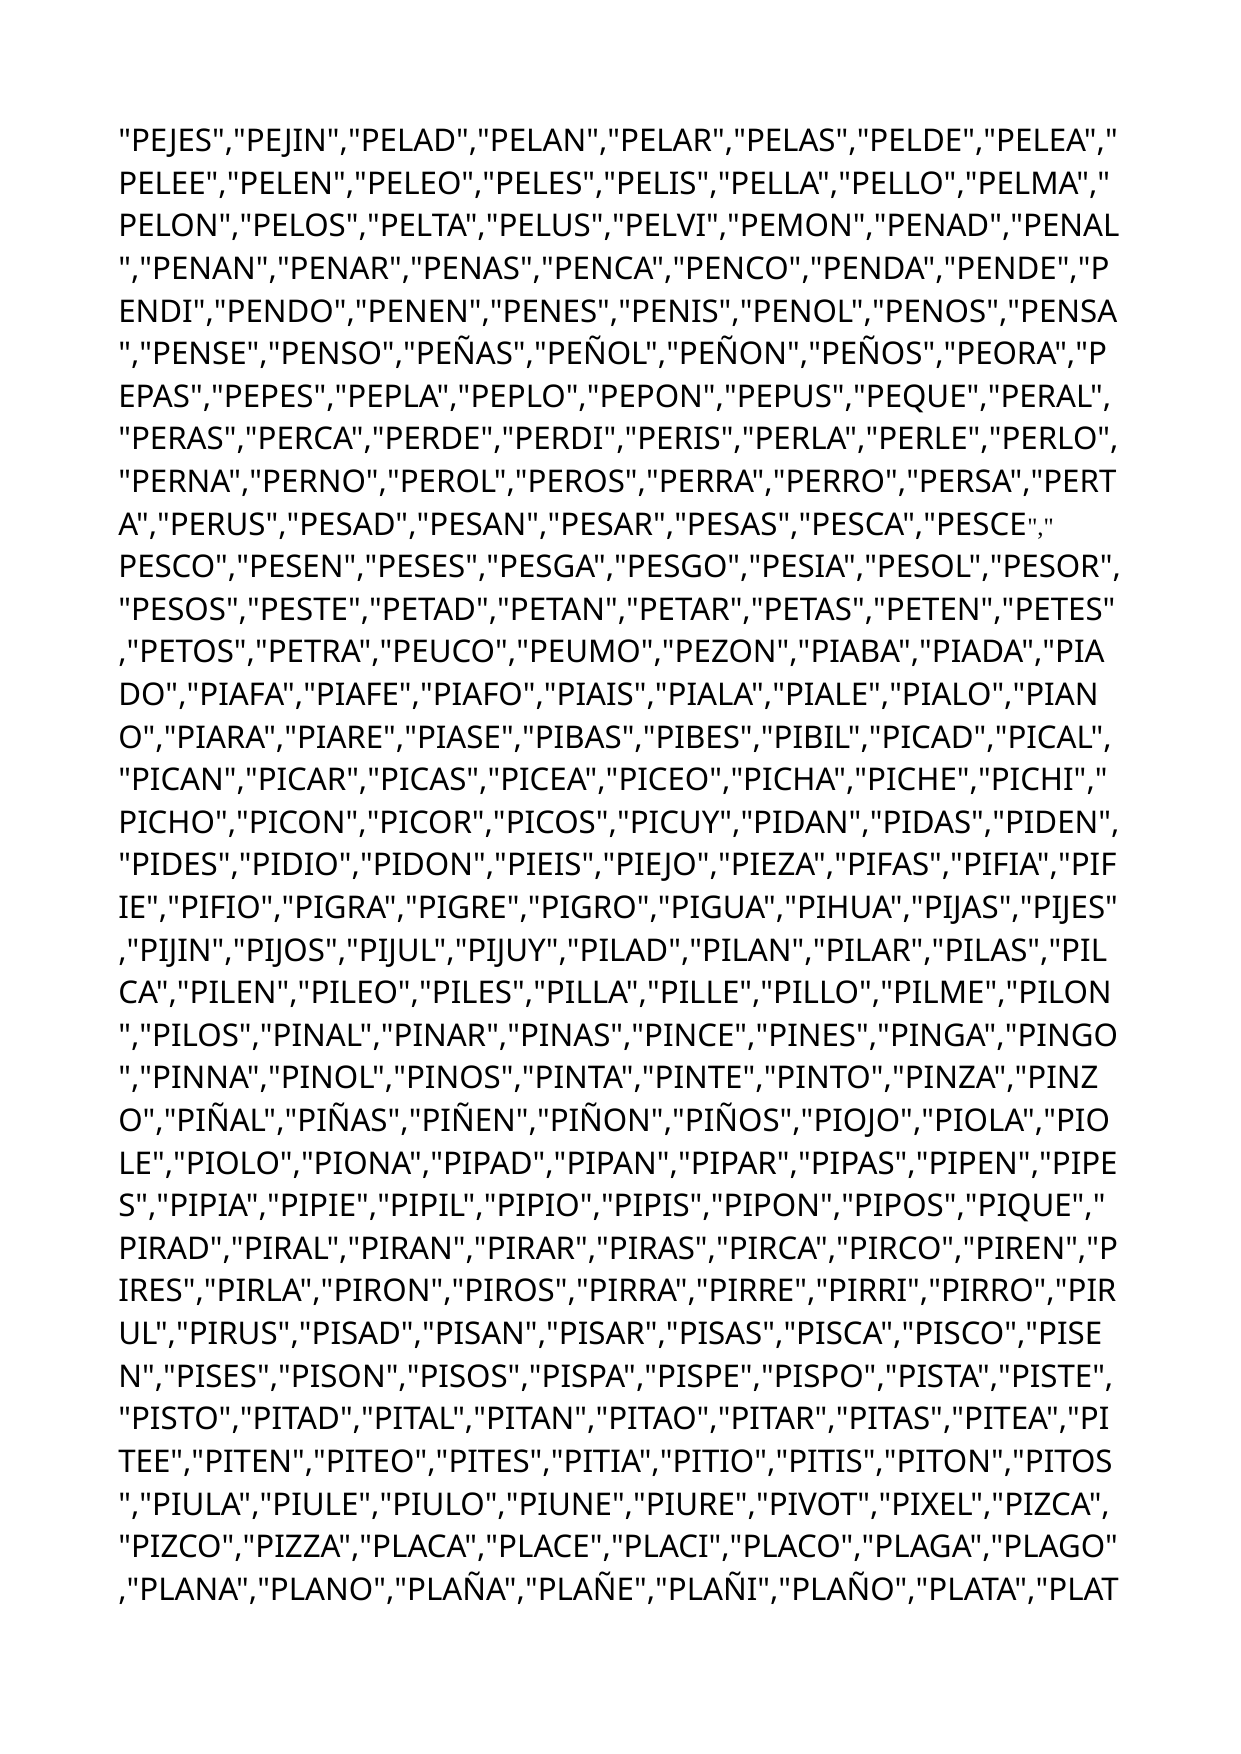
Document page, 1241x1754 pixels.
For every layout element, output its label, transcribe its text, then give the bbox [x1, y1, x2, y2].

text PESCO","PESEN","PESES","PESGA","PESGO","PESIA","PESOL","PESOR","PESOS","PESTE","PETAD","PETAN","PETAR","PETAS","PETEN","PETES","PETOS","PETRA","PEUCO","PEUMO","PEZON","PIABA","PIADA","PIADO","PIAFA","PIAFE","PIAFO","PIAIS","PIALA","PIALE","PIALO","PIANO","PIARA","PIARE","PIASE","PIBAS","PIBES","PIBIL","PICAD","PICAL","PICAN","PICAR","PICAS","PICEA","PICEO","PICHA","PICHE","PICHI","PICHO","PICON","PICOR","PICOS","PICUY","PIDAN","PIDAS","PIDEN","PIDES","PIDIO","PIDON","PIEIS","PIEJO","PIEZA","PIFAS","PIFIA","PIFIE","PIFIO","PIGRA","PIGRE","PIGRO","PIGUA","PIHUA","PIJAS","PIJES","PIJIN","PIJOS","PIJUL","PIJUY","PILAD","PILAN","PILAR","PILAS","PILCA","PILEN","PILEO","PILES","PILLA","PILLE","PILLO","PILME","PILON","PILOS","PINAL","PINAR","PINAS","PINCE","PINES","PINGA","PINGO","PINNA","PINOL","PINOS","PINTA","PINTE","PINTO","PINZA","PINZO","PIÑAL","PIÑAS","PIÑEN","PIÑON","PIÑOS","PIOJO","PIOLA","PIOLE","PIOLO","PIONA","PIPAD","PIPAN","PIPAR","PIPAS","PIPEN","PIPES","PIPIA","PIPIE","PIPIL","PIPIO","PIPIS","PIPON","PIPOS","PIQUE","PIRAD","PIRAL","PIRAN","PIRAR","PIRAS","PIRCA","PIRCO","PIREN","PIRES","PIRLA","PIRON","PIROS","PIRRA","PIRRE","PIRRI","PIRRO","PIRUL","PIRUS","PISAD","PISAN","PISAR","PISAS","PISCA","PISCO","PISEN","PISES","PISON","PISOS","PISPA","PISPE","PISPO","PISTA","PISTE","PISTO","PITAD","PITAL","PITAN","PITAO","PITAR","PITAS","PITEA","PITEE","PITEN","PITEO","PITES","PITIA","PITIO","PITIS","PITON","PITOS","PIULA","PIULE","PIULO","PIUNE","PIURE","PIVOT","PIXEL","PIZCA","PIZCO","PIZZA","PLACA","PLACE","PLACI","PLACO","PLAGA","PLAGO","PLANA","PLANO","PLAÑA","PLAÑE","PLAÑI","PLAÑO","PLATA","PLAT [118, 544, 1122, 1609]
text "PEJES","PEJIN","PELAD","PELAN","PELAR","PELAS","PELDE","PELEA","PELEE","PELEN","PELEO","PELES","PELIS","PELLA","PELLO","PELMA","PELON","PELOS","PELTA","PELUS","PELVI","PEMON","PENAD","PENAL","PENAN","PENAR","PENAS","PENCA","PENCO","PENDA","PENDE","PENDI","PENDO","PENEN","PENES","PENIS","PENOL","PENOS","PENSA","PENSE","PENSO","PEÑAS","PEÑOL","PEÑON","PEÑOS","PEORA","PEPAS","PEPES","PEPLA","PEPLO","PEPON","PEPUS","PEQUE","PERAL","PERAS","PERCA","PERDE","PERDI","PERIS","PERLA","PERLE","PERLO","PERNA","PERNO","PEROL","PEROS","PERRA","PERRO","PERSA","PERTA","PERUS","PESAD","PESAN","PESAR","PESAS","PESCA","PESCE"," [118, 118, 1122, 544]
